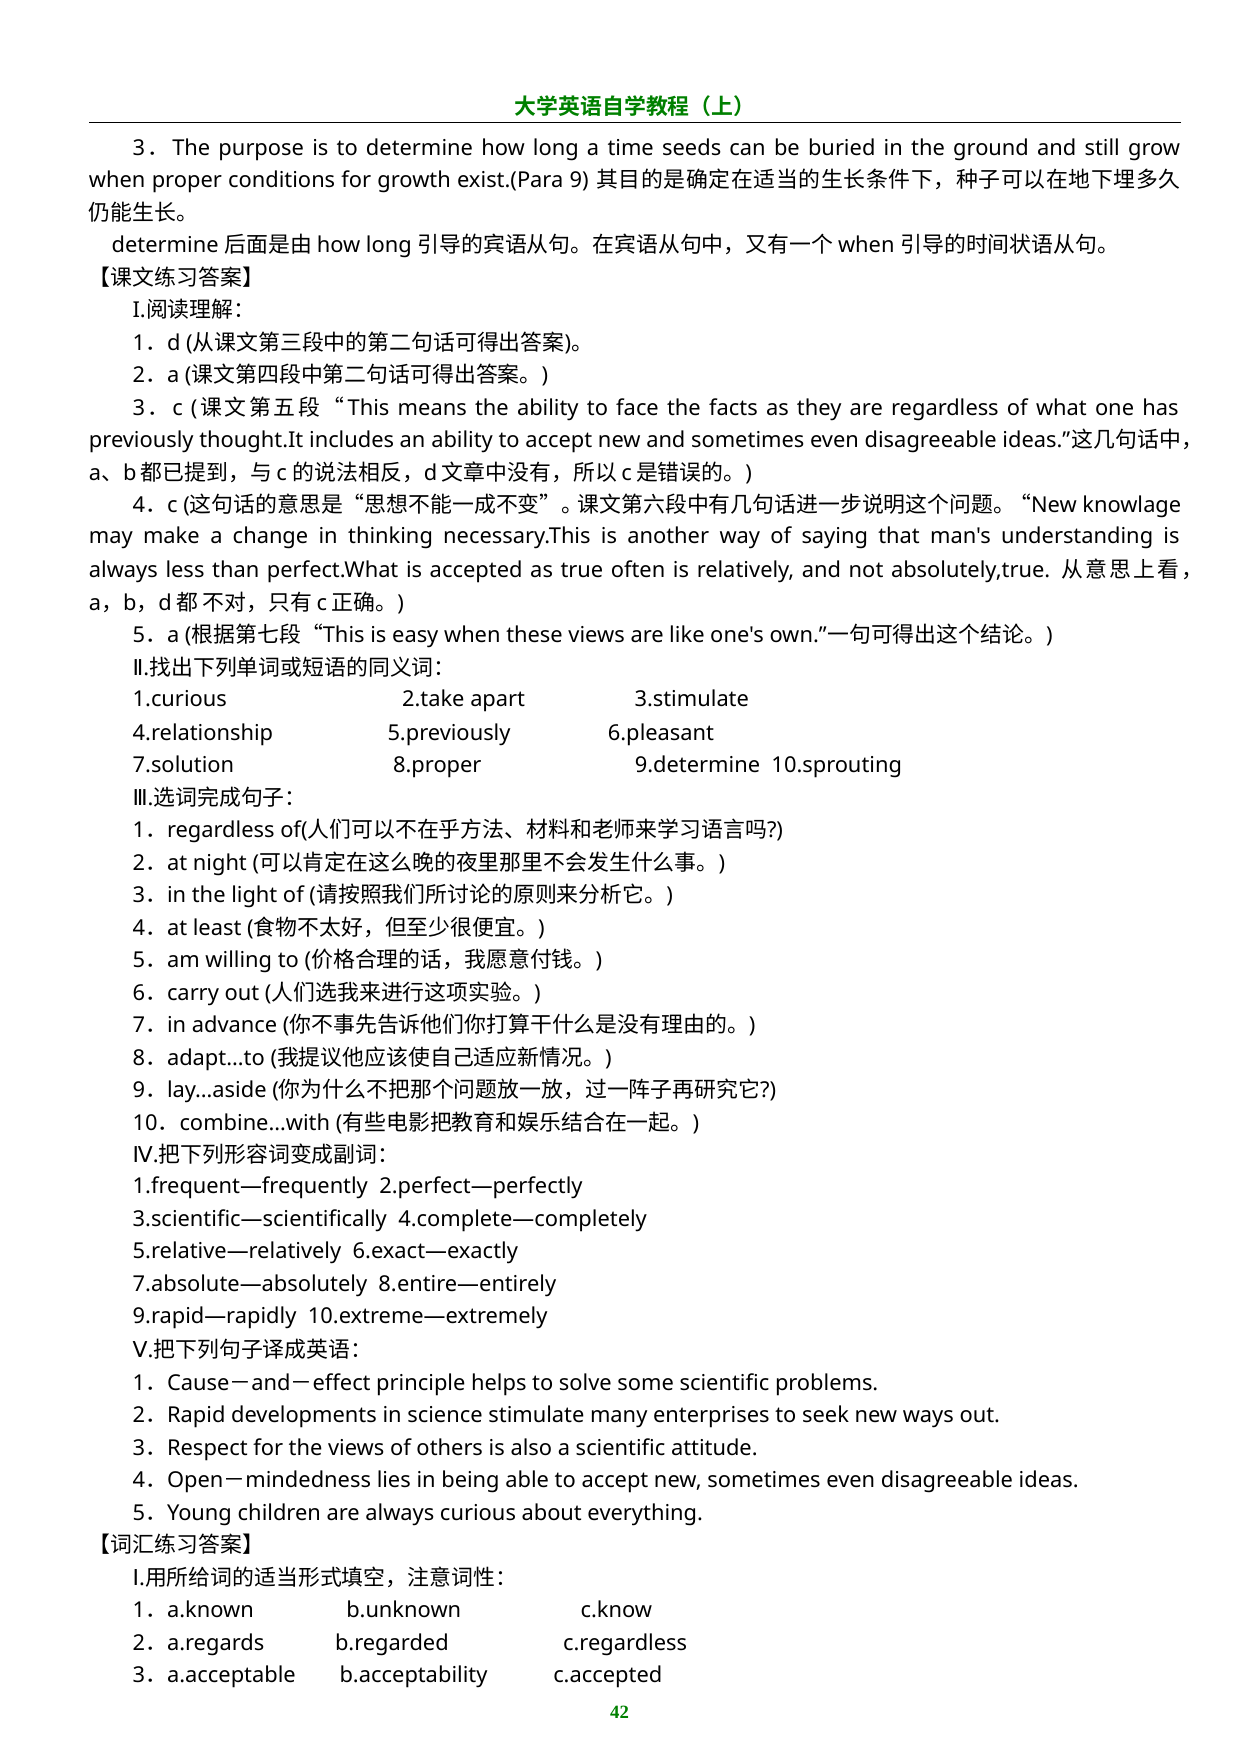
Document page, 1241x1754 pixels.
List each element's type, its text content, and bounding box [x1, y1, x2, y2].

text 【课文练习答案】 [89, 259, 1181, 292]
text 5．Young children are always curious about everything. [89, 1494, 1181, 1527]
text I.阅读理解： [89, 292, 1181, 324]
text 6．carry out (人们选我来进行这项实验。) [89, 974, 1181, 1007]
text 2．a (课文第四段中第二句话可得出答案。) [89, 357, 1181, 389]
text Ⅰ.用所给词的适当形式填空，注意词性： [89, 1559, 1181, 1592]
text 1．Cause－and－effect principle helps to solve some scientific problems. [89, 1364, 1181, 1397]
text 1.frequent—frequently 2.perfect—perfectly [89, 1169, 1181, 1202]
text 3.scientific—scientifically 4.complete—completely [89, 1202, 1181, 1234]
text 5．am willing to (价格合理的话，我愿意付钱。) [89, 942, 1181, 974]
text Ⅱ.找出下列单词或短语的同义词： [89, 649, 1181, 682]
text 5.relative—relatively 6.exact—exactly [89, 1234, 1181, 1267]
text 7.absolute—absolutely 8.entire—entirely [89, 1267, 1181, 1299]
text 【词汇练习答案】 [89, 1527, 1181, 1559]
text Ⅲ.选词完成句子： [89, 779, 1181, 812]
text 2．at night (可以肯定在这么晚的夜里那里不会发生什么事。) [89, 844, 1181, 877]
text 7．in advance (你不事先告诉他们你打算干什么是没有理由的。) [89, 1007, 1181, 1039]
text 1．a.known b.unknown c.know [89, 1592, 1181, 1624]
text 3．Respect for the views of others is also a scientific attitude. [89, 1429, 1181, 1462]
text 3．a.acceptable b.acceptability c.accepted [89, 1657, 1181, 1689]
text 4．c (这句话的意思是“思想不能一成不变”。课文第六段中有几句话进一步说明这个问题。“New knowlage may make a change in thinking necessary.This is another way of saying that man's understanding is always less than perfect.What is accepted as true often is relatively, and not absolutely,true. 从意思上看，a，b，d都 不对，只有c正确。) [89, 487, 1181, 617]
text 5．a (根据第七段“This is easy when these views are like one's own.”一句可得出这个结论。) [89, 617, 1181, 649]
text 9.rapid—rapidly 10.extreme—extremely [89, 1299, 1181, 1332]
text 3．in the light of (请按照我们所讨论的原则来分析它。) [89, 877, 1181, 909]
text 3．c (课文第五段“This means the ability to face the facts as they are regardless of what one has previously thought.It includes an ability to accept new and sometimes even disagreeable ideas.”这几句话中，a、b都已提到，与c 的说法相反，d文章中没有，所以c是错误的。) [89, 389, 1181, 487]
text 8．adapt…to (我提议他应该使自己适应新情况。) [89, 1039, 1181, 1072]
text 4．at least (食物不太好，但至少很便宜。) [89, 909, 1181, 942]
text 2．a.regards b.regarded c.regardless [89, 1624, 1181, 1657]
text 2．Rapid developments in science stimulate many enterprises to seek new ways out. [89, 1397, 1181, 1429]
text Ⅳ.把下列形容词变成副词： [89, 1137, 1181, 1169]
text Ⅴ.把下列句子译成英语： [89, 1332, 1181, 1364]
text 4．Open－mindedness lies in being able to accept new, sometimes even disagreeable ideas. [89, 1462, 1181, 1494]
text 9．lay…aside (你为什么不把那个问题放一放，过一阵子再研究它?) [89, 1072, 1181, 1104]
text 3．The purpose is to determine how long a time seeds can be buried in the ground and still grow when proper conditions for growth exist.(Para 9) 其目的是确定在适当的生长条件下，种子可以在地下埋多久仍能生长。 determine 后面是由 how long 引导的宾语从句。在宾语从句中，又有一个 when 引导的时间状语从句。 [89, 129, 1181, 259]
text 1．regardless of(人们可以不在乎方法、材料和老师来学习语言吗?) [89, 812, 1181, 844]
text 1.curious 2.take apart 3.stimulate 4.relationship 5.previously 6.pleasant 7.solution 8.proper 9.determine 10.sprouting [89, 682, 1181, 779]
text 10．combine…with (有些电影把教育和娱乐结合在一起。) [89, 1104, 1181, 1137]
text 1．d (从课文第三段中的第二句话可得出答案)。 [89, 324, 1181, 357]
